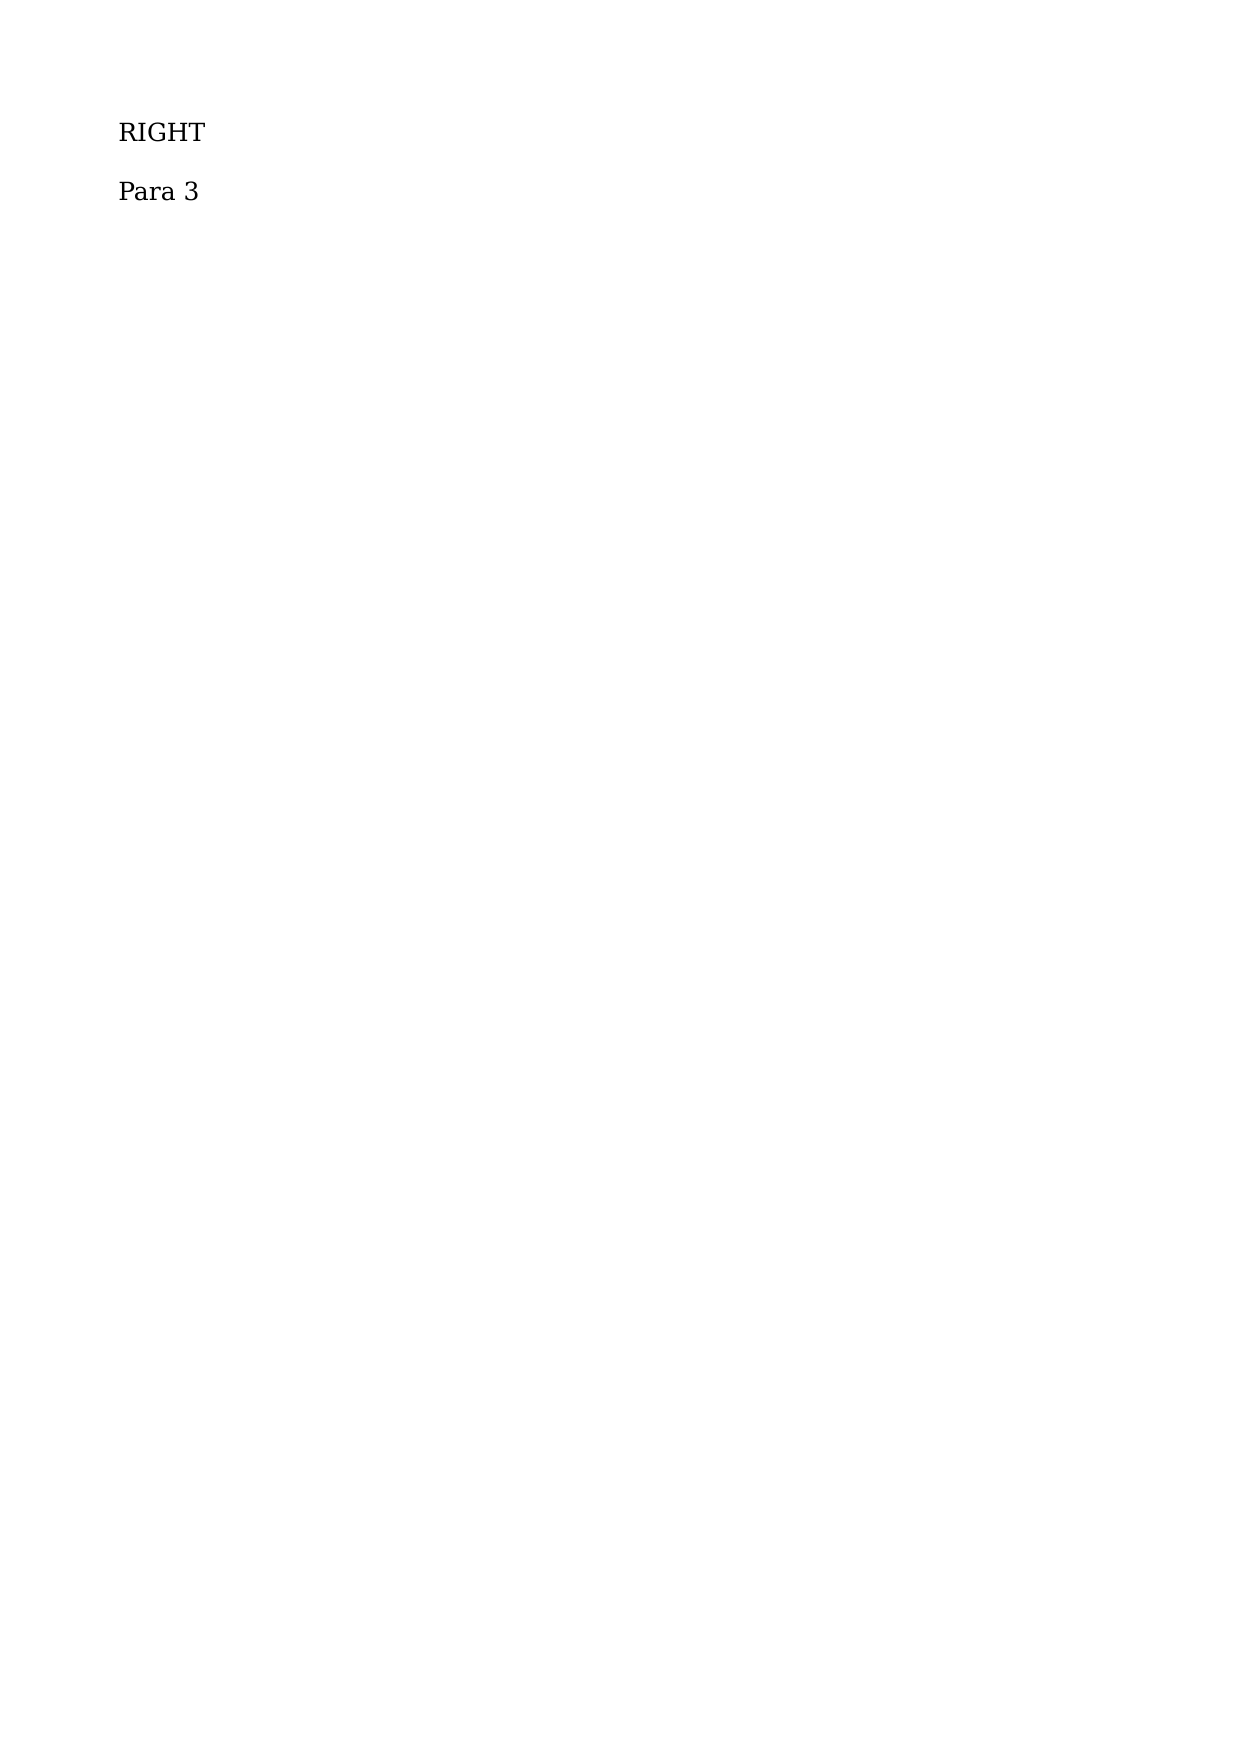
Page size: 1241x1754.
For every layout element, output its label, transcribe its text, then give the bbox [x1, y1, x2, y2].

text Para 3 [118, 177, 1122, 206]
